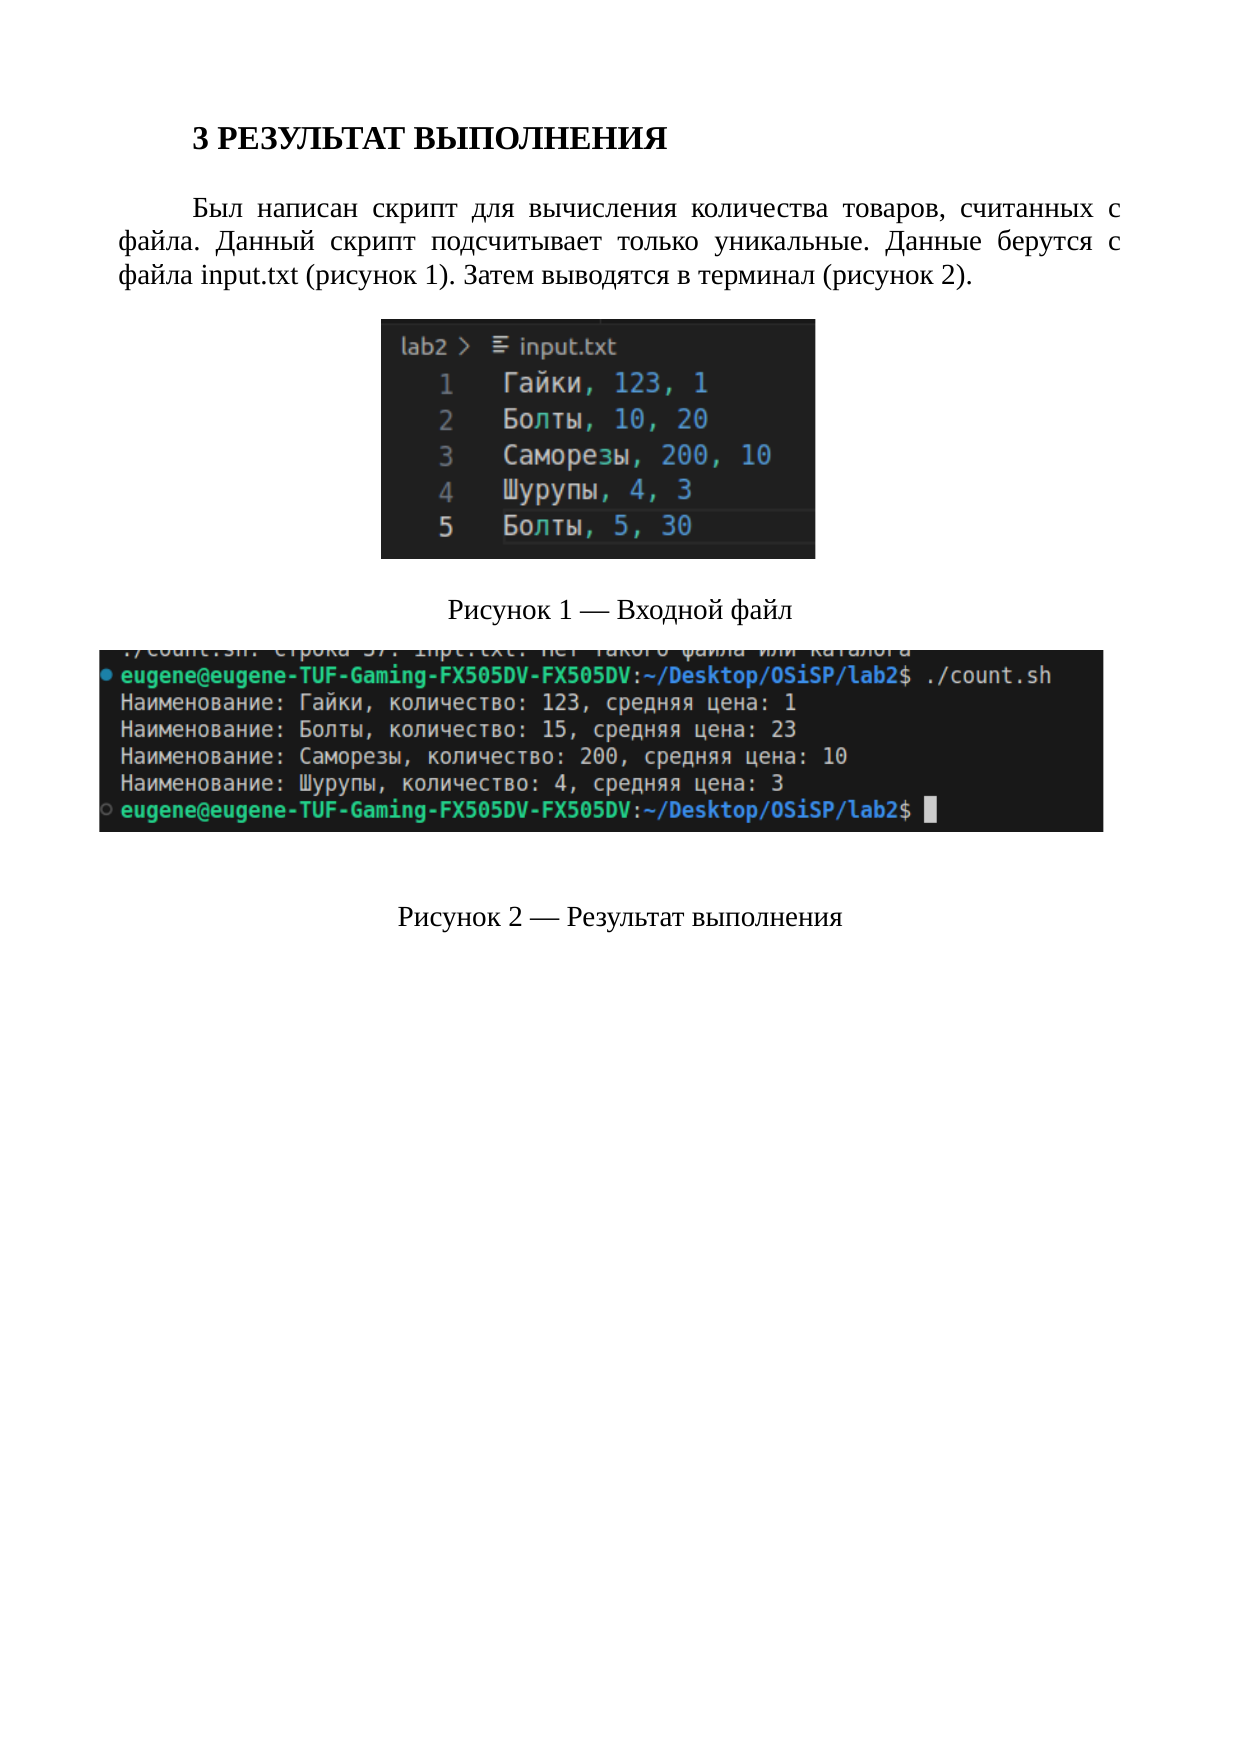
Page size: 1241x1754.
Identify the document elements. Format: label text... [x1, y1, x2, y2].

text Рисунок 2 — Результат выполнения [118, 899, 1122, 932]
text Был написан скрипт для вычисления количества товаров, считанных с файла. Данный скрипт подсчитывает только уникальные. Данные берутся с файла input.txt (рисунок 1). Затем выводятся в терминал (рисунок 2). [118, 190, 1122, 291]
subtitle РЕЗУЛЬТАТ ВЫПОЛНЕНИЯ [118, 118, 1122, 156]
picture [99, 650, 1104, 832]
text Рисунок 1 — Входной файл [118, 592, 1122, 626]
picture [381, 319, 816, 559]
